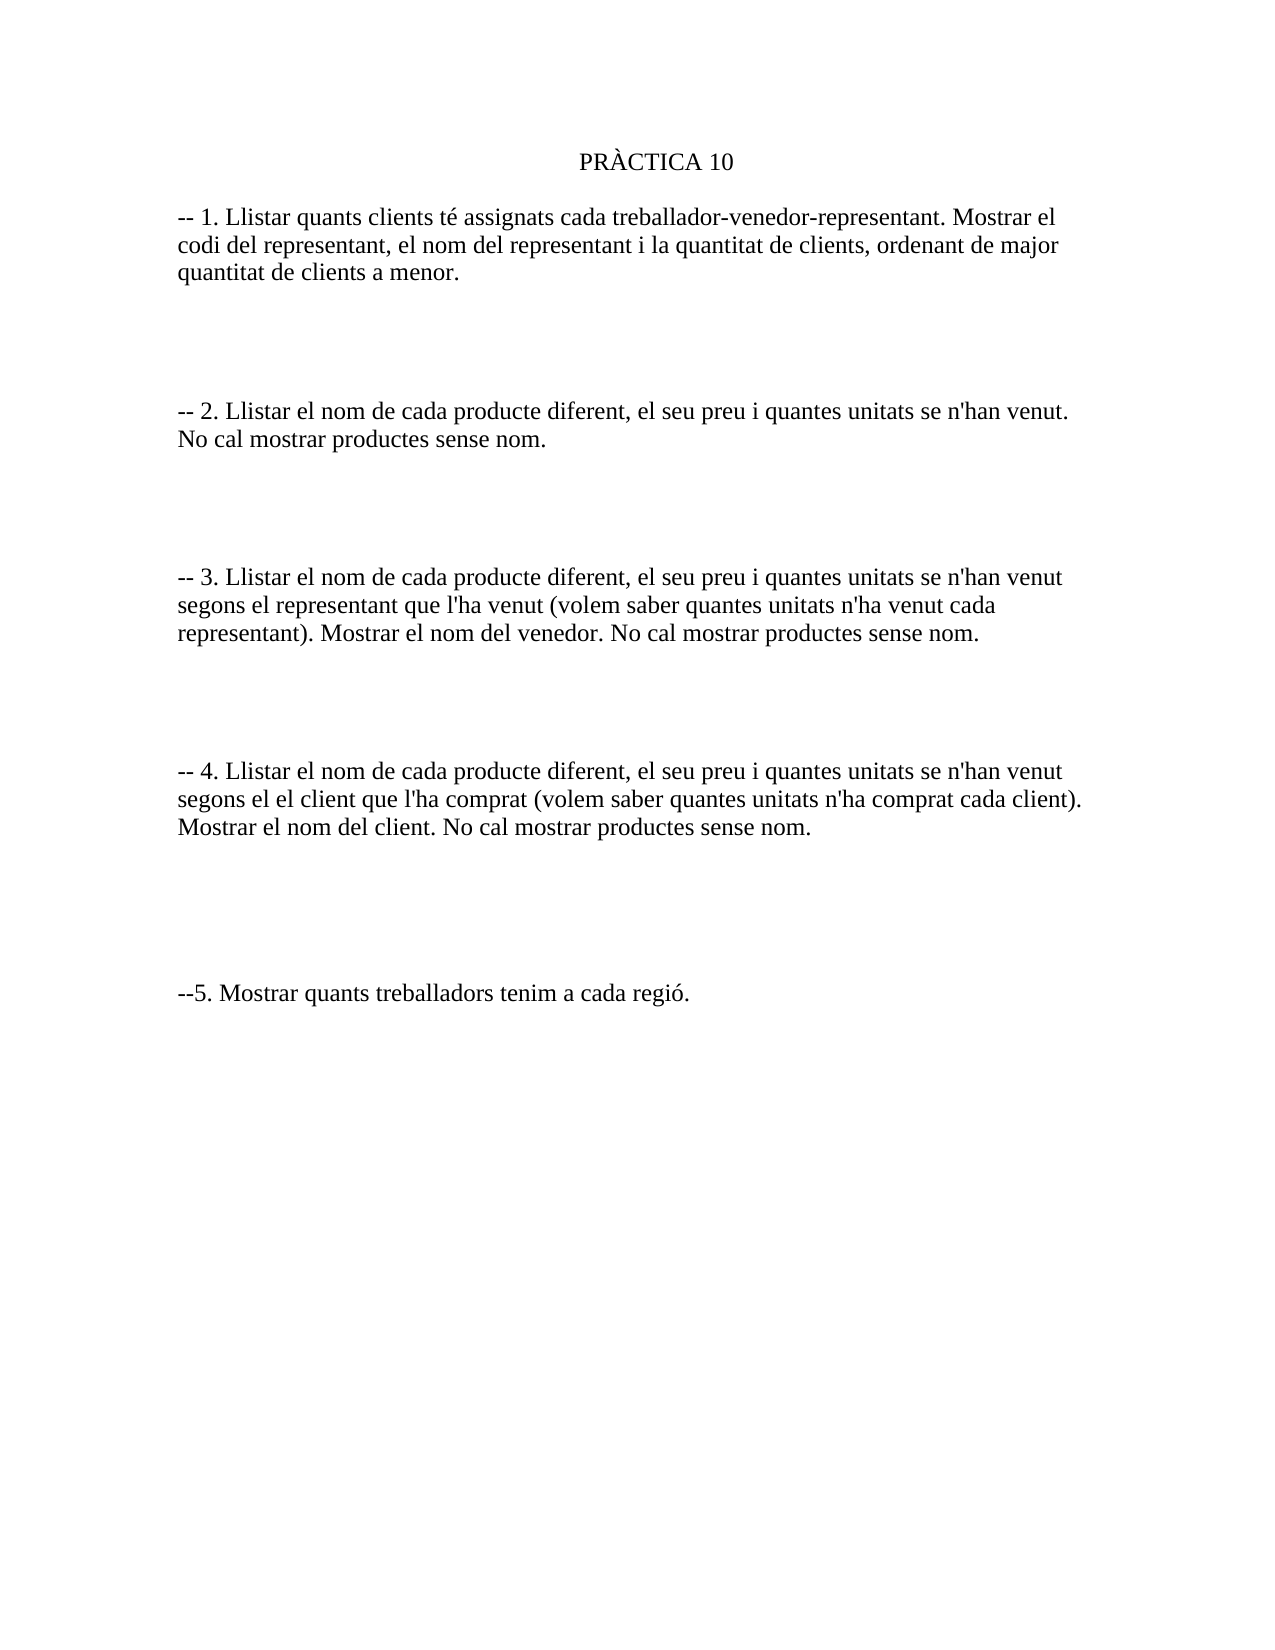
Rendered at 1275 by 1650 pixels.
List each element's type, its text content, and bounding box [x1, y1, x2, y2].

subtitle --5. Mostrar quants treballadors tenim a cada regió. [177, 979, 1098, 1007]
subtitle -- 3. Llistar el nom de cada producte diferent, el seu preu i quantes unitats se n'han venut segons el representant que l'ha venut (volem saber quantes unitats n'ha venut cada representant). Mostrar el nom del venedor. No cal mostrar productes sense nom. [177, 563, 1098, 646]
subtitle -- 2. Llistar el nom de cada producte diferent, el seu preu i quantes unitats se n'han venut. No cal mostrar productes sense nom. [177, 397, 1098, 452]
subtitle PRÀCTICA 10 [215, 148, 1098, 175]
subtitle -- 1. Llistar quants clients té assignats cada treballador-venedor-representant. Mostrar el codi del representant, el nom del representant i la quantitat de clients, ordenant de major quantitat de clients a menor. [177, 203, 1098, 286]
subtitle -- 4. Llistar el nom de cada producte diferent, el seu preu i quantes unitats se n'han venut segons el el client que l'ha comprat (volem saber quantes unitats n'ha comprat cada client). Mostrar el nom del client. No cal mostrar productes sense nom. [177, 757, 1098, 840]
